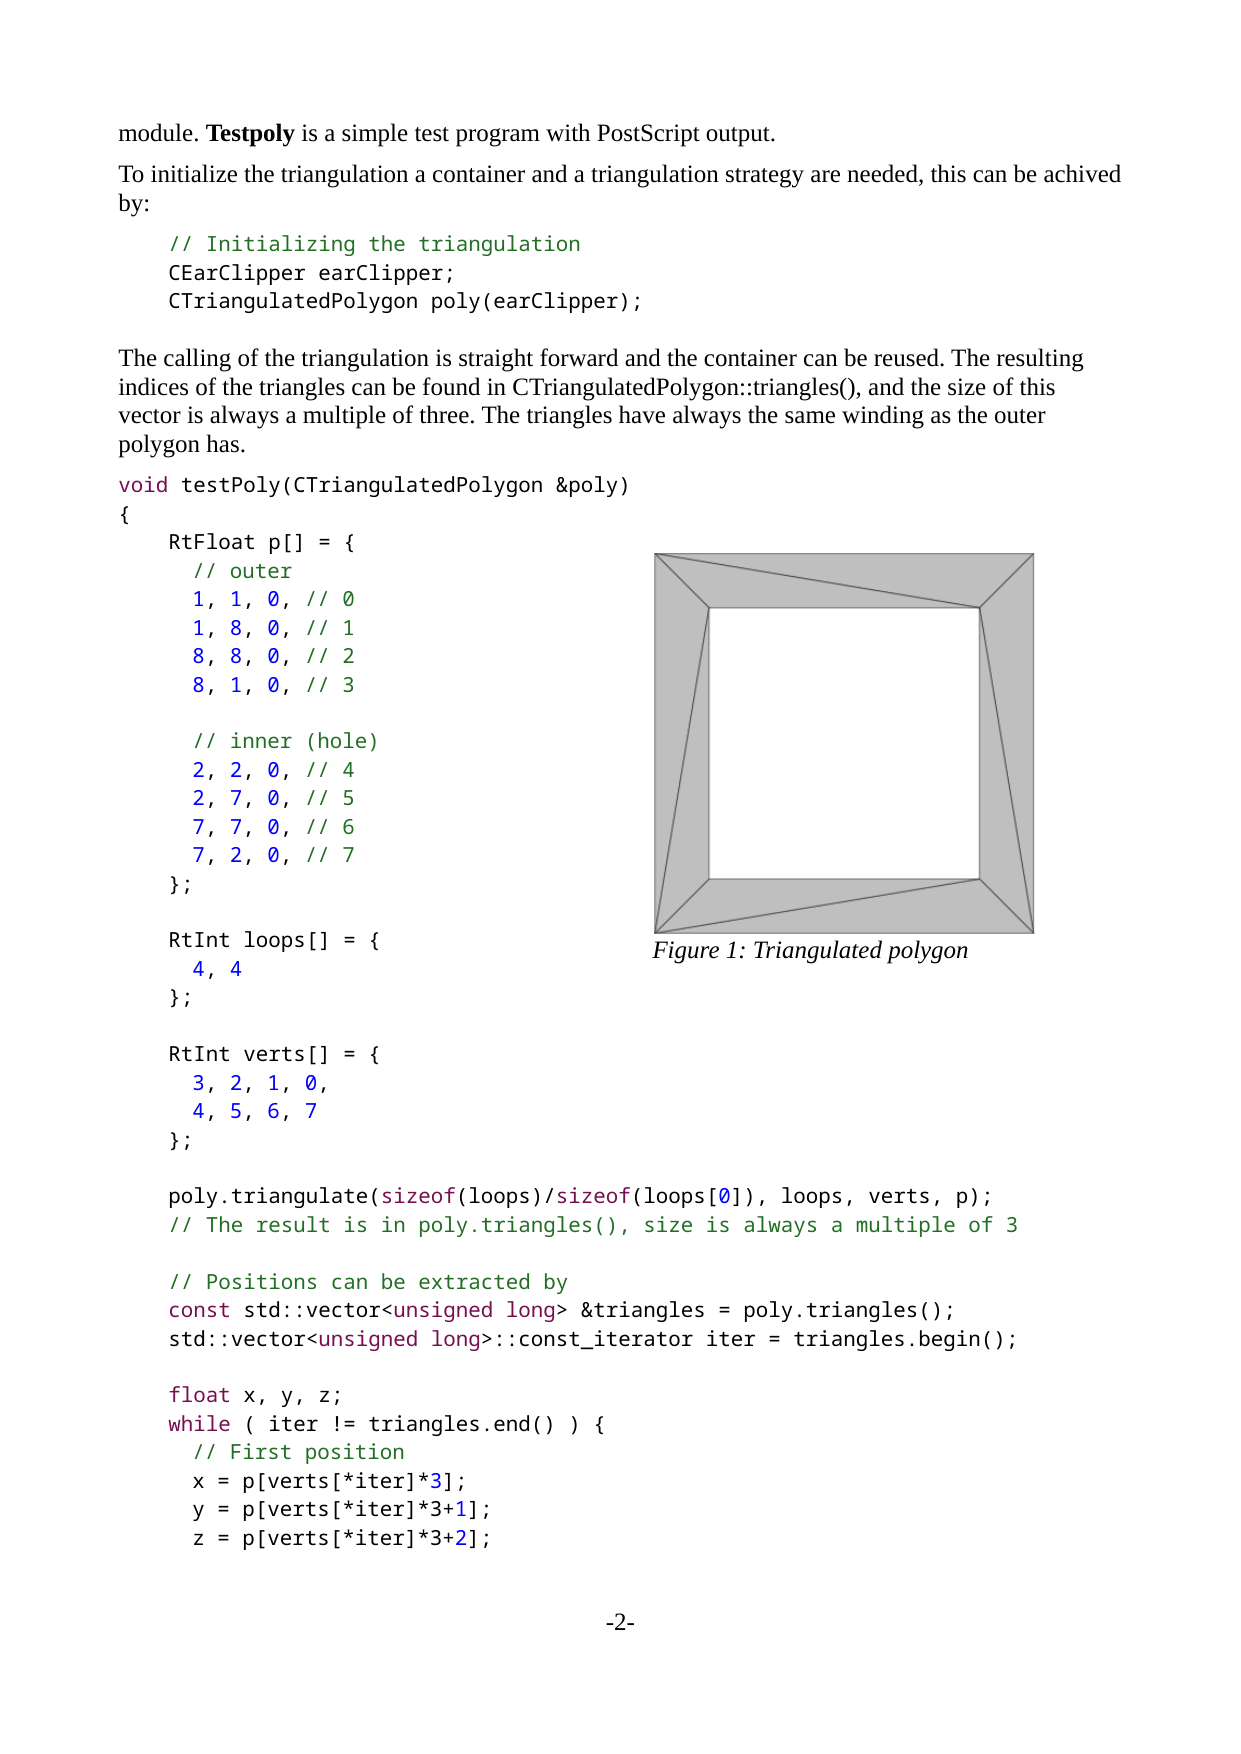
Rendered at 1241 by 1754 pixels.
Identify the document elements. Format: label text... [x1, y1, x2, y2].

text 1, 8, 0, // 1 [118, 613, 652, 641]
text // Positions can be extracted by [118, 1267, 1122, 1295]
text std::vector<unsigned long>::const_iterator iter = triangles.begin(); [118, 1324, 1122, 1352]
text poly.triangulate(sizeof(loops)/sizeof(loops[0]), loops, verts, p); [118, 1182, 1122, 1210]
text y = p[verts[*iter]*3+1]; [118, 1494, 1122, 1523]
text [1110, 840, 1122, 869]
text [1110, 727, 1122, 755]
text 2, 7, 0, // 5 [118, 783, 652, 812]
text [1110, 755, 1122, 783]
text 1, 1, 0, // 0 [118, 584, 652, 613]
text Figure 1: Triangulated polygon [652, 564, 1110, 964]
text [1110, 556, 1122, 584]
text 7, 2, 0, // 7 [118, 840, 652, 869]
text CEarClipper earClipper; [118, 258, 1122, 286]
text [1110, 641, 1122, 670]
text const std::vector<unsigned long> &triangles = poly.triangles(); [118, 1295, 1122, 1324]
text CTriangulatedPolygon poly(earClipper); [118, 286, 1122, 315]
text To initialize the triangulation a container and a triangulation strategy are needed, this can be achived by: [118, 159, 1122, 217]
text 8, 1, 0, // 3 [118, 670, 652, 698]
text [1110, 783, 1122, 812]
text z = p[verts[*iter]*3+2]; [118, 1523, 1122, 1551]
text // First position [118, 1437, 1122, 1466]
text { [118, 499, 1122, 527]
text RtInt verts[] = { [118, 1039, 1122, 1068]
text 4, 5, 6, 7 [118, 1096, 1122, 1125]
text The calling of the triangulation is straight forward and the container can be reused. The resulting indices of the triangles can be found in CTriangulatedPolygon::triangles(), and the size of this vector is always a multiple of three. The triangles have always the same winding as the outer polygon has. [118, 343, 1122, 458]
text RtInt loops[] = { [118, 926, 652, 954]
text RtFloat p[] = { [118, 527, 1122, 564]
picture [652, 551, 1035, 936]
text x = p[verts[*iter]*3]; [118, 1466, 1122, 1494]
text while ( iter != triangles.end() ) { [118, 1409, 1122, 1437]
text 4, 4 [118, 954, 1122, 982]
text }; [118, 982, 1122, 1011]
text // inner (hole) [118, 727, 652, 755]
text [1110, 613, 1122, 641]
text [1110, 812, 1122, 840]
text // outer [118, 556, 652, 584]
text 8, 8, 0, // 2 [118, 641, 652, 670]
text // The result is in poly.triangles(), size is always a multiple of 3 [118, 1210, 1122, 1238]
text 3, 2, 1, 0, [118, 1068, 1122, 1096]
text }; [118, 869, 652, 897]
text void testPoly(CTriangulatedPolygon &poly) [118, 471, 1122, 499]
text [1110, 670, 1122, 698]
text 7, 7, 0, // 6 [118, 812, 652, 840]
text [1110, 869, 1122, 897]
text [1110, 584, 1122, 613]
text // Initializing the triangulation [118, 229, 1122, 258]
text float x, y, z; [118, 1381, 1122, 1409]
text }; [118, 1125, 1122, 1153]
text module. Testpoly is a simple test program with PostScript output. [118, 118, 1122, 147]
text 2, 2, 0, // 4 [118, 755, 652, 783]
